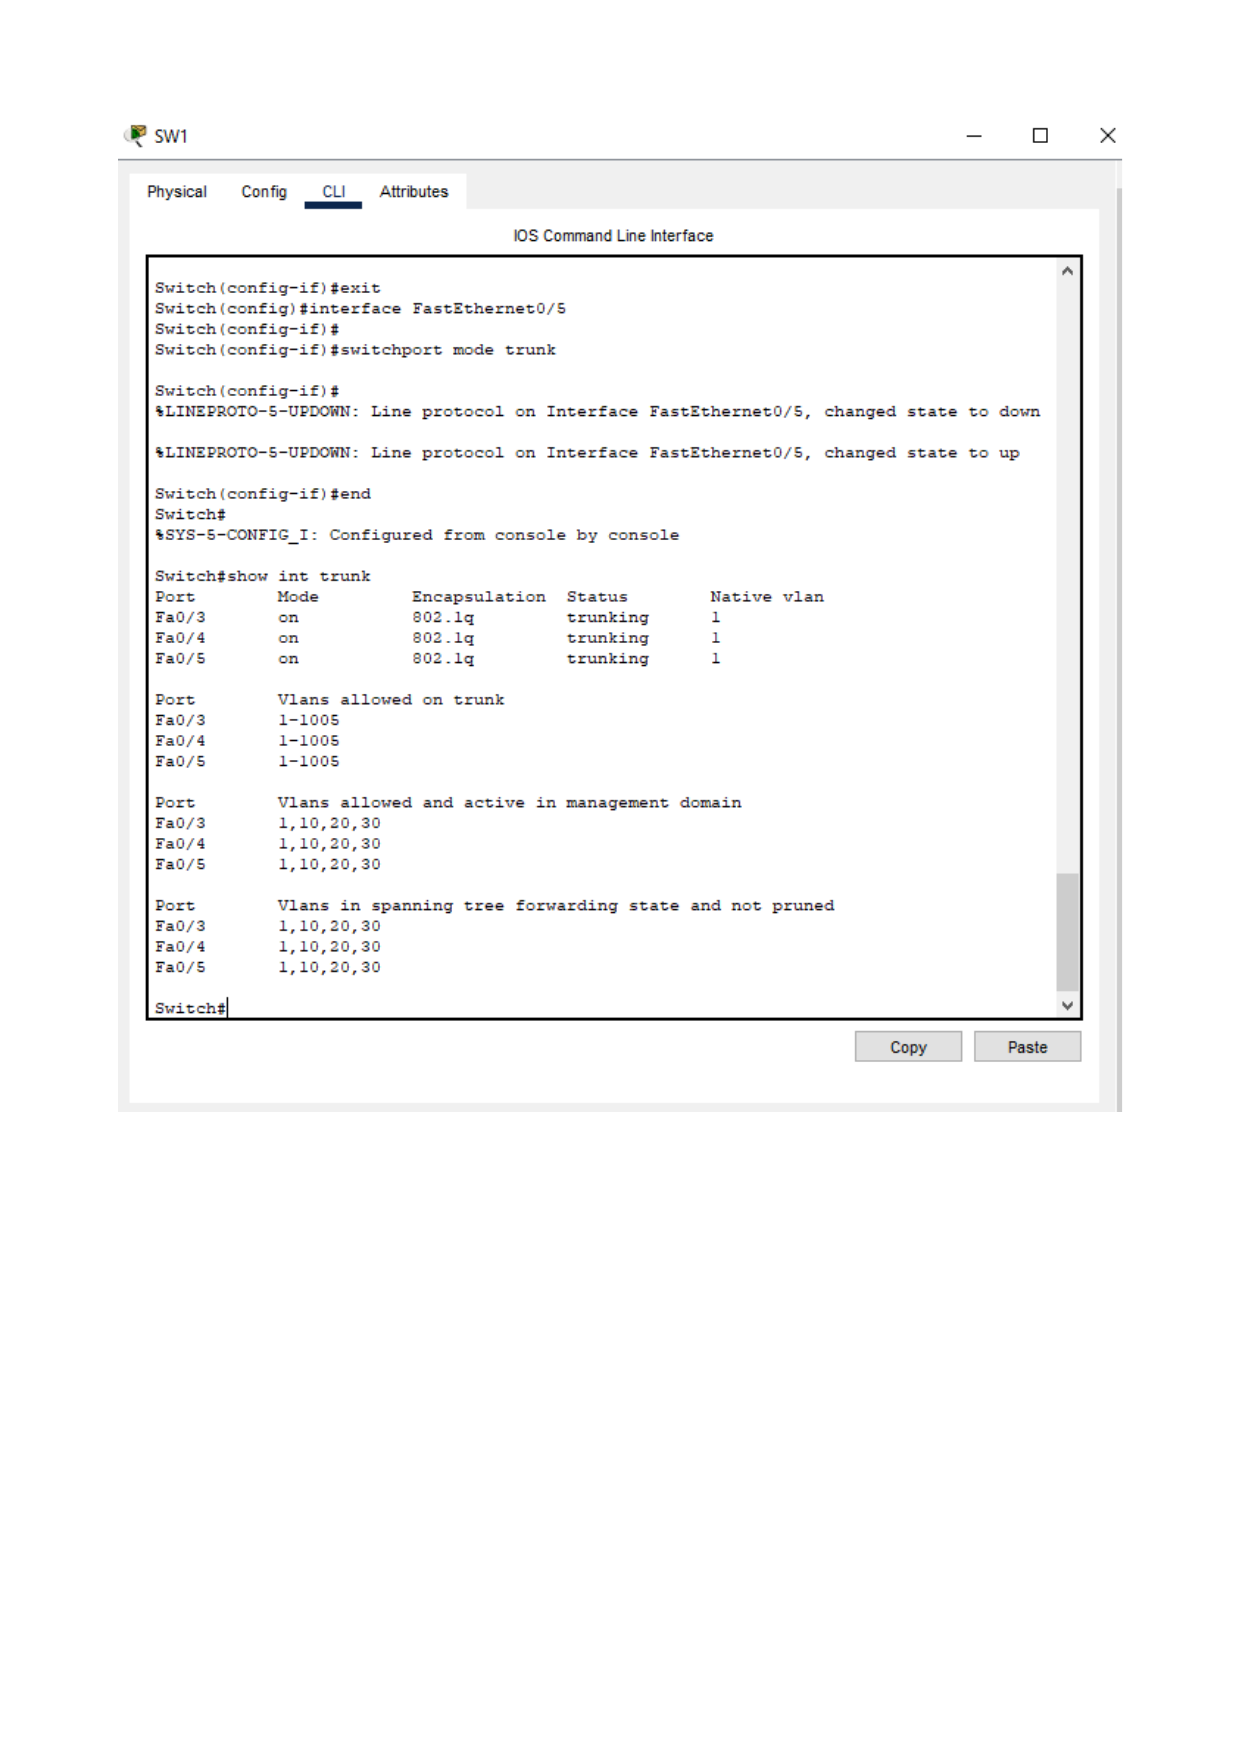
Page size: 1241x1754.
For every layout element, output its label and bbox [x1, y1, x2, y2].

picture [118, 118, 1123, 1112]
